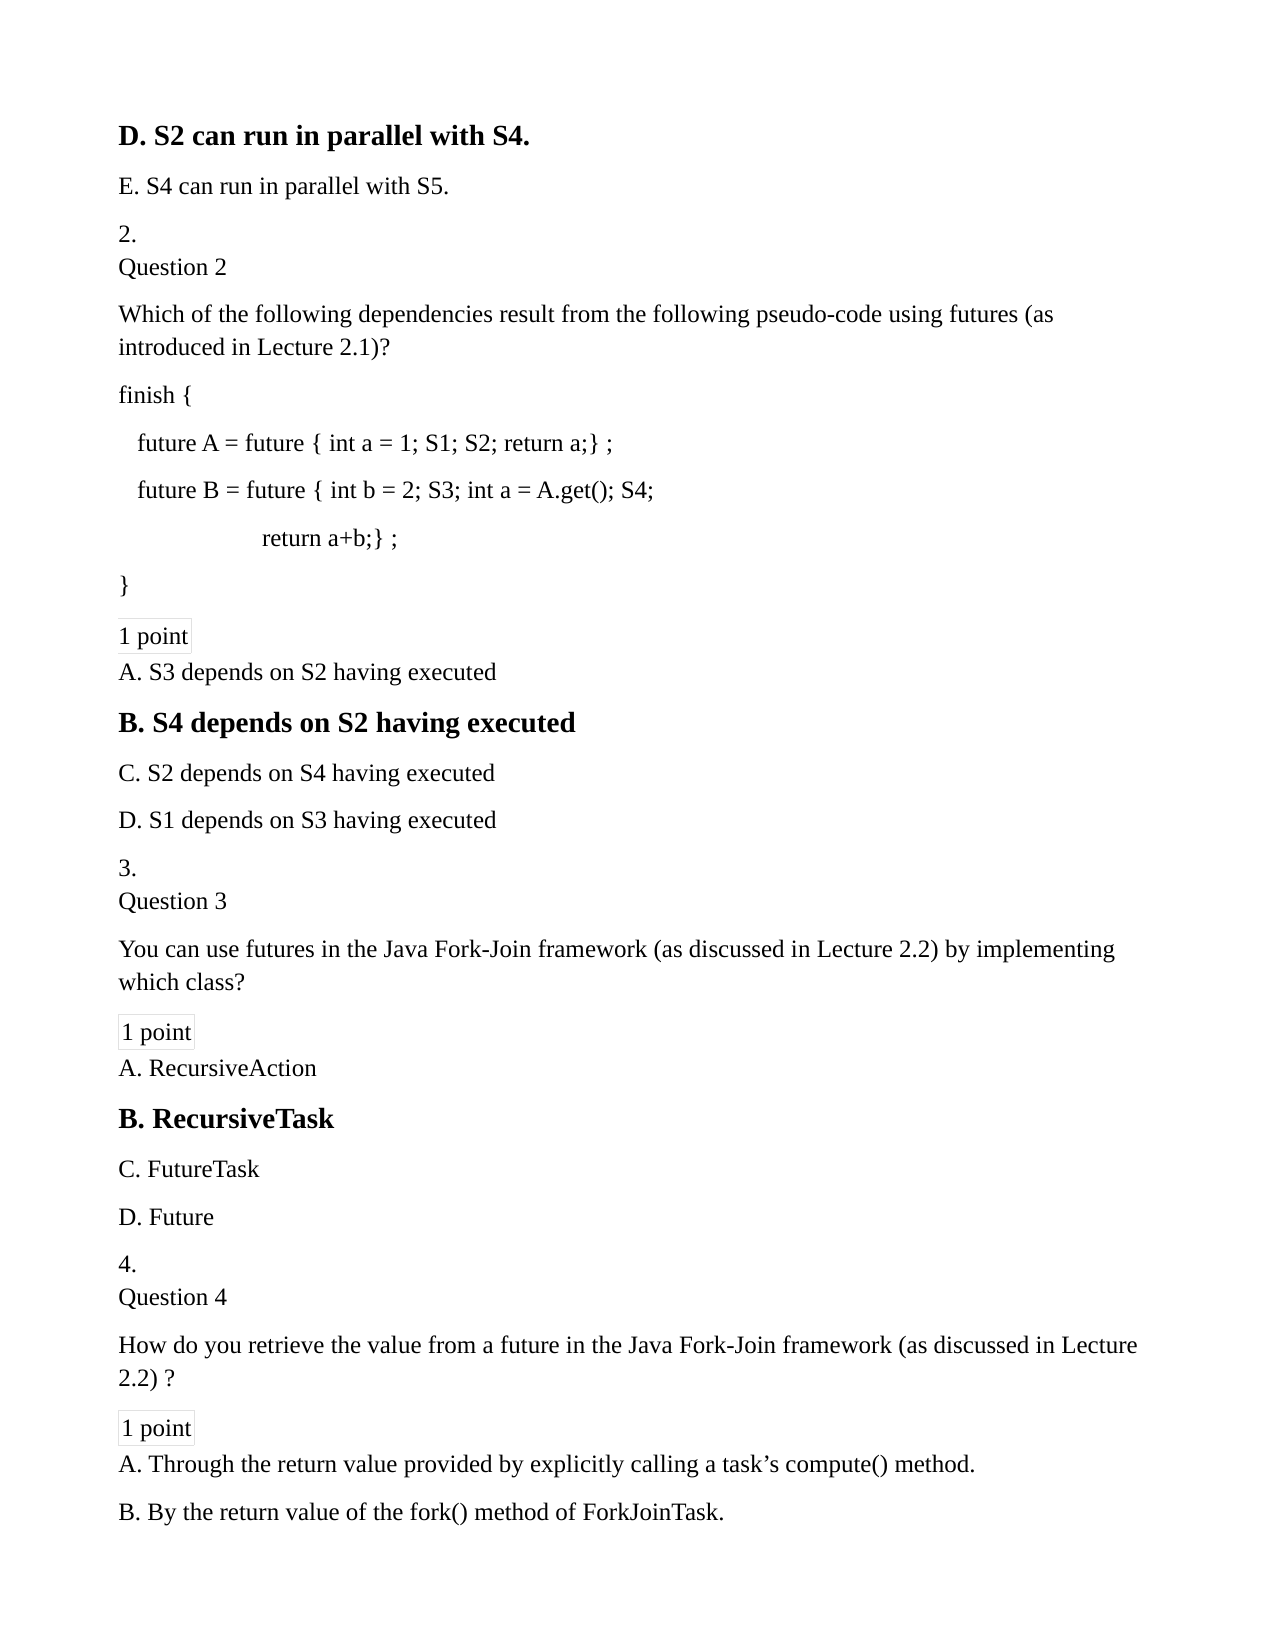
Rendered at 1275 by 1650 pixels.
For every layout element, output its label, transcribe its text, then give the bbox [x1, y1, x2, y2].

text Question 4 [118, 1282, 1157, 1311]
text D. Future [118, 1202, 1157, 1230]
text E. S4 can run in parallel with S5. [118, 171, 1157, 200]
text A. S3 depends on S2 having executed [118, 657, 1157, 686]
text [195, 1014, 1157, 1049]
text future B = future { int b = 2; S3; int a = A.get(); S4; [118, 475, 1157, 504]
text 4. [118, 1249, 1157, 1278]
text 3. [118, 853, 1157, 882]
text A. RecursiveAction [118, 1053, 1157, 1082]
text } [118, 571, 1157, 599]
text 1 point [118, 619, 191, 653]
text D. S2 can run in parallel with S4. [118, 118, 1157, 152]
text 1 point [119, 1015, 194, 1049]
text Question 2 [118, 252, 1157, 281]
text C. FutureTask [118, 1154, 1157, 1183]
text B. By the return value of the fork() method of ForkJoinTask. [118, 1497, 1157, 1526]
text A. Through the return value provided by explicitly calling a task’s compute() method. [118, 1449, 1157, 1478]
text finish { [118, 380, 1157, 409]
text 2. [118, 219, 1157, 248]
text 1 point [119, 1411, 194, 1445]
text [192, 618, 1157, 653]
text How do you retrieve the value from a future in the Java Fork-Join framework (as discussed in Lecture 2.2) ? [118, 1330, 1157, 1392]
text Which of the following dependencies result from the following pseudo-code using futures (as introduced in Lecture 2.1)? [118, 299, 1157, 361]
text future A = future { int a = 1; S1; S2; return a;} ; [118, 428, 1157, 456]
text B. RecursiveTask [118, 1101, 1157, 1134]
text C. S2 depends on S4 having executed [118, 758, 1157, 787]
text D. S1 depends on S3 having executed [118, 805, 1157, 834]
text [195, 1410, 1157, 1445]
text You can use futures in the Java Fork-Join framework (as discussed in Lecture 2.2) by implementing which class? [118, 934, 1157, 995]
text B. S4 depends on S2 having executed [118, 705, 1157, 738]
text return a+b;} ; [118, 523, 1157, 552]
text Question 3 [118, 886, 1157, 915]
